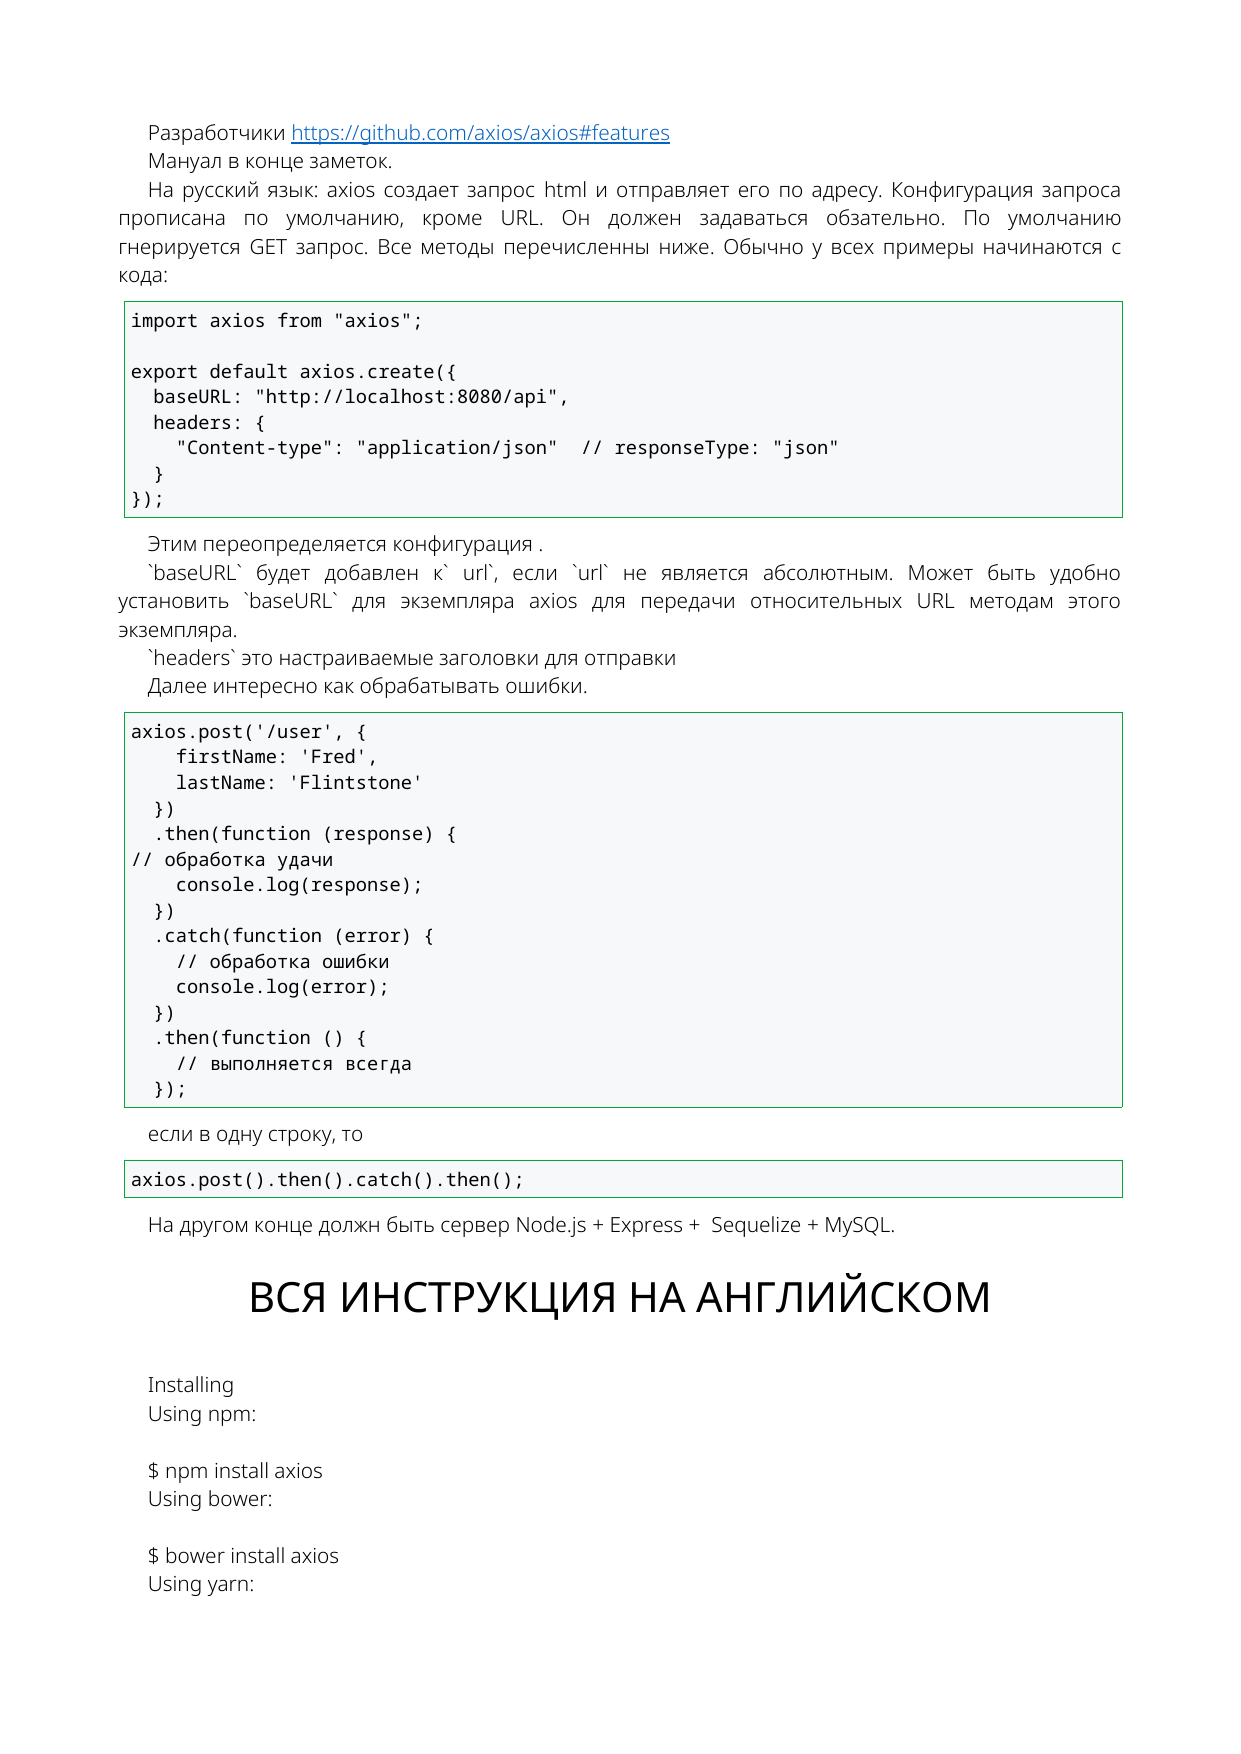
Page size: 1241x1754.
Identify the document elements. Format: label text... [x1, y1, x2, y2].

text }) [125, 890, 1122, 916]
text console.log(error); [125, 967, 1122, 992]
text axios.post().then().catch().then(); [125, 1161, 1122, 1197]
text Разработчики https://github.com/axios/axios#features [118, 118, 1122, 147]
text // выполняется всегда [125, 1043, 1122, 1069]
subtitle Вся инструкция на английском [118, 1268, 1122, 1324]
text }); [125, 479, 1122, 517]
text export default axios.create({ [125, 352, 1122, 377]
text `headers` это настраиваемые заголовки для отправки [118, 643, 1122, 672]
text baseURL: "http://localhost:8080/api", [125, 377, 1122, 403]
text headers: { [125, 403, 1122, 428]
text }) [125, 992, 1122, 1018]
text firstName: 'Fred', [125, 737, 1122, 763]
text } [125, 454, 1122, 479]
text }); [125, 1069, 1122, 1107]
text Installing [118, 1371, 1122, 1399]
text .then(function () { [125, 1018, 1122, 1043]
text axios.post('/user', { [125, 713, 1122, 737]
text если в одну строку, то [118, 1119, 1122, 1148]
text "Content-type": "application/json" // responseType: "json" [125, 428, 1122, 454]
text Далее интересно как обрабатывать ошибки. [118, 672, 1122, 700]
text lastName: 'Flintstone' [125, 763, 1122, 788]
text }) [125, 788, 1122, 814]
text $ npm install axios [118, 1456, 1122, 1484]
text Этим переопределяется конфигурация . [118, 529, 1122, 558]
text На другом конце должн быть сервер Node.js + Express + Sequelize + MySQL. [118, 1210, 1122, 1238]
text $ bower install axios [118, 1541, 1122, 1569]
text .then(function (response) { [125, 814, 1122, 839]
text На русский язык: axios создает запрос html и отправляет его по адресу. Конфигурация запроса прописана по умолчанию, кроме URL. Он должен задаваться обзательно. По умолчанию гнерируется GET запрос. Все методы перечисленны ниже. Обычно у всех примеры начинаются с кода: [118, 175, 1122, 289]
text .catch(function (error) { [125, 916, 1122, 941]
text // обработка удачи [125, 839, 1122, 865]
text console.log(response); [125, 865, 1122, 890]
text // обработка ошибки [125, 941, 1122, 967]
text Using bower: [118, 1484, 1122, 1513]
text import axios from "axios"; [125, 302, 1122, 326]
text `baseURL` будет добавлен к` url`, если `url` не является абсолютным. Может быть удобно установить `baseURL` для экземпляра axios для передачи относительных URL методам этого экземпляра. [118, 558, 1122, 643]
text Using yarn: [118, 1569, 1122, 1598]
text Using npm: [118, 1399, 1122, 1427]
text Мануал в конце заметок. [118, 147, 1122, 175]
